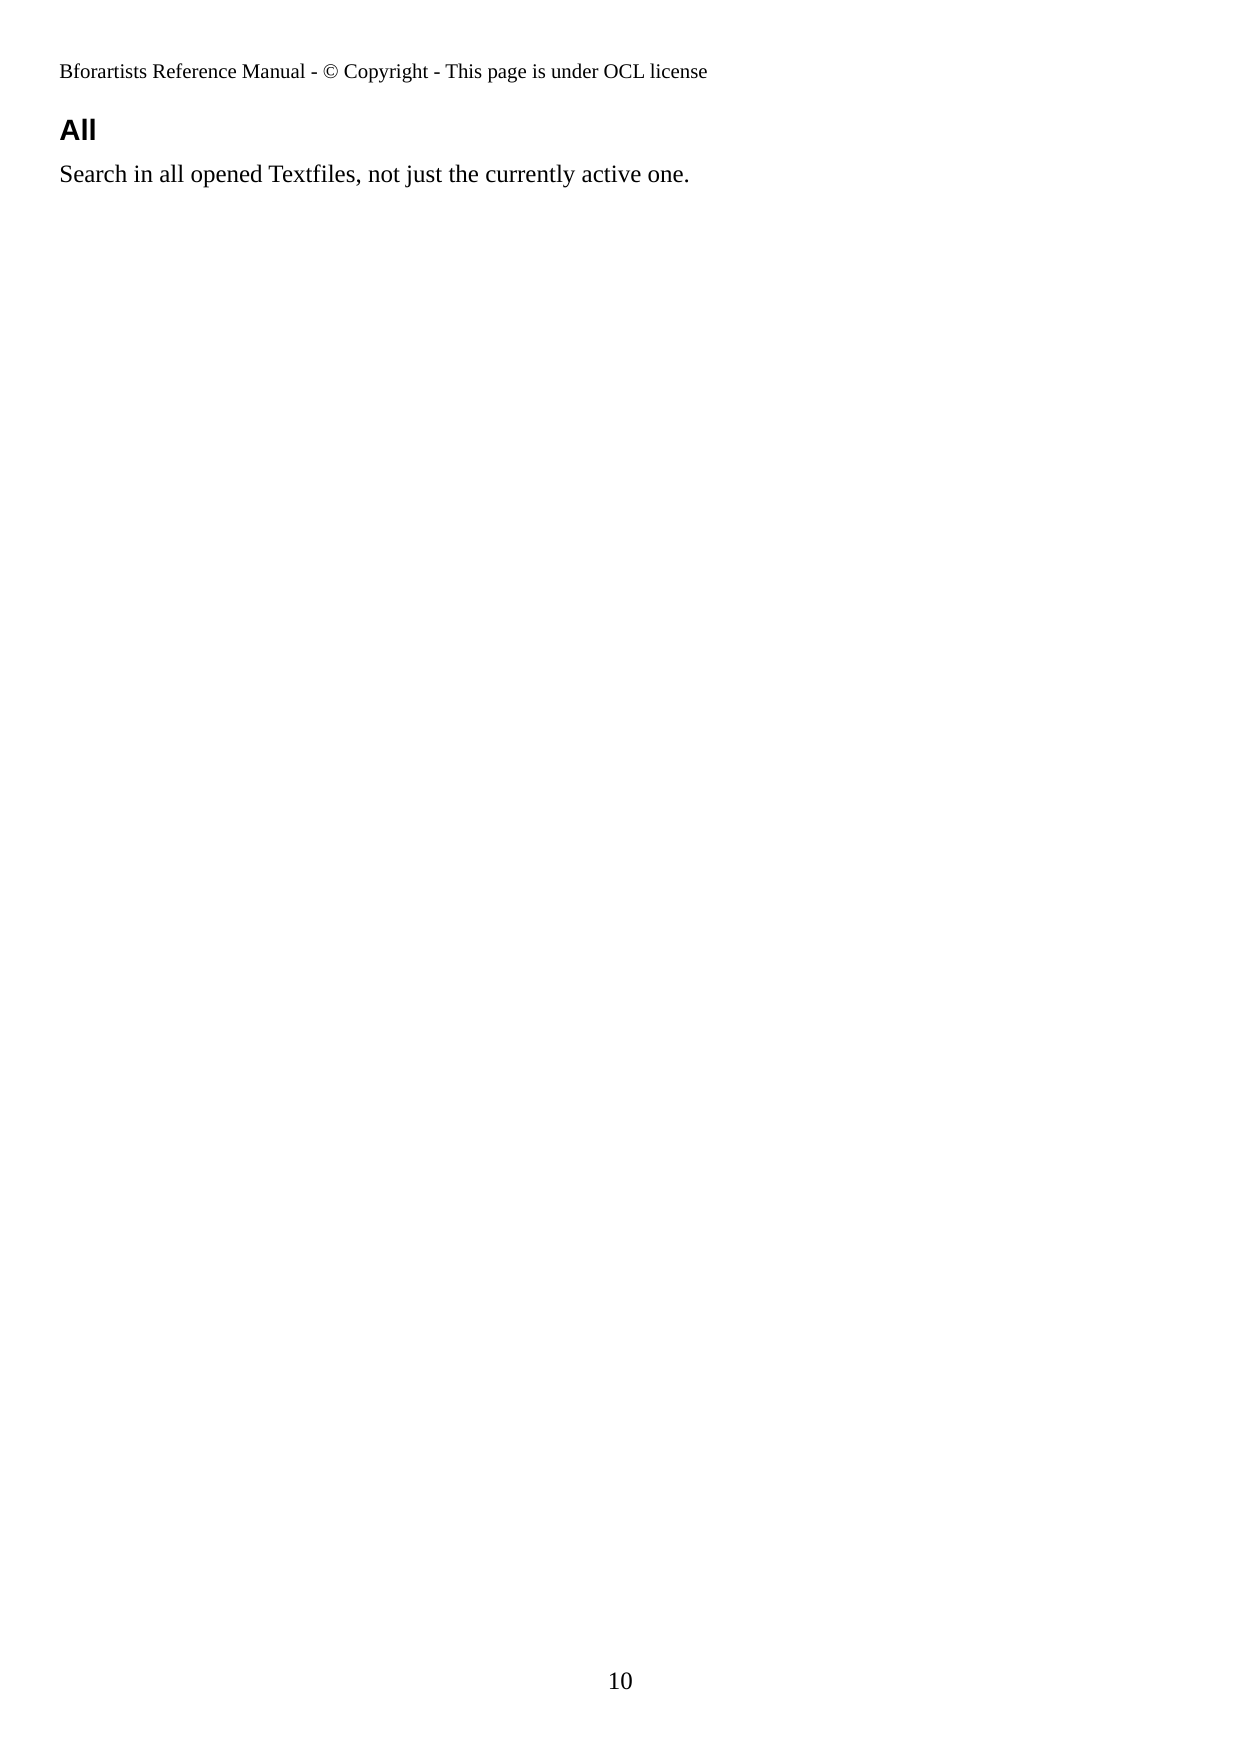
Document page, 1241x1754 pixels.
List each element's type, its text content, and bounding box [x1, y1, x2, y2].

text Search in all opened Textfiles, not just the currently active one. [59, 159, 1181, 188]
subtitle All [59, 113, 1181, 146]
